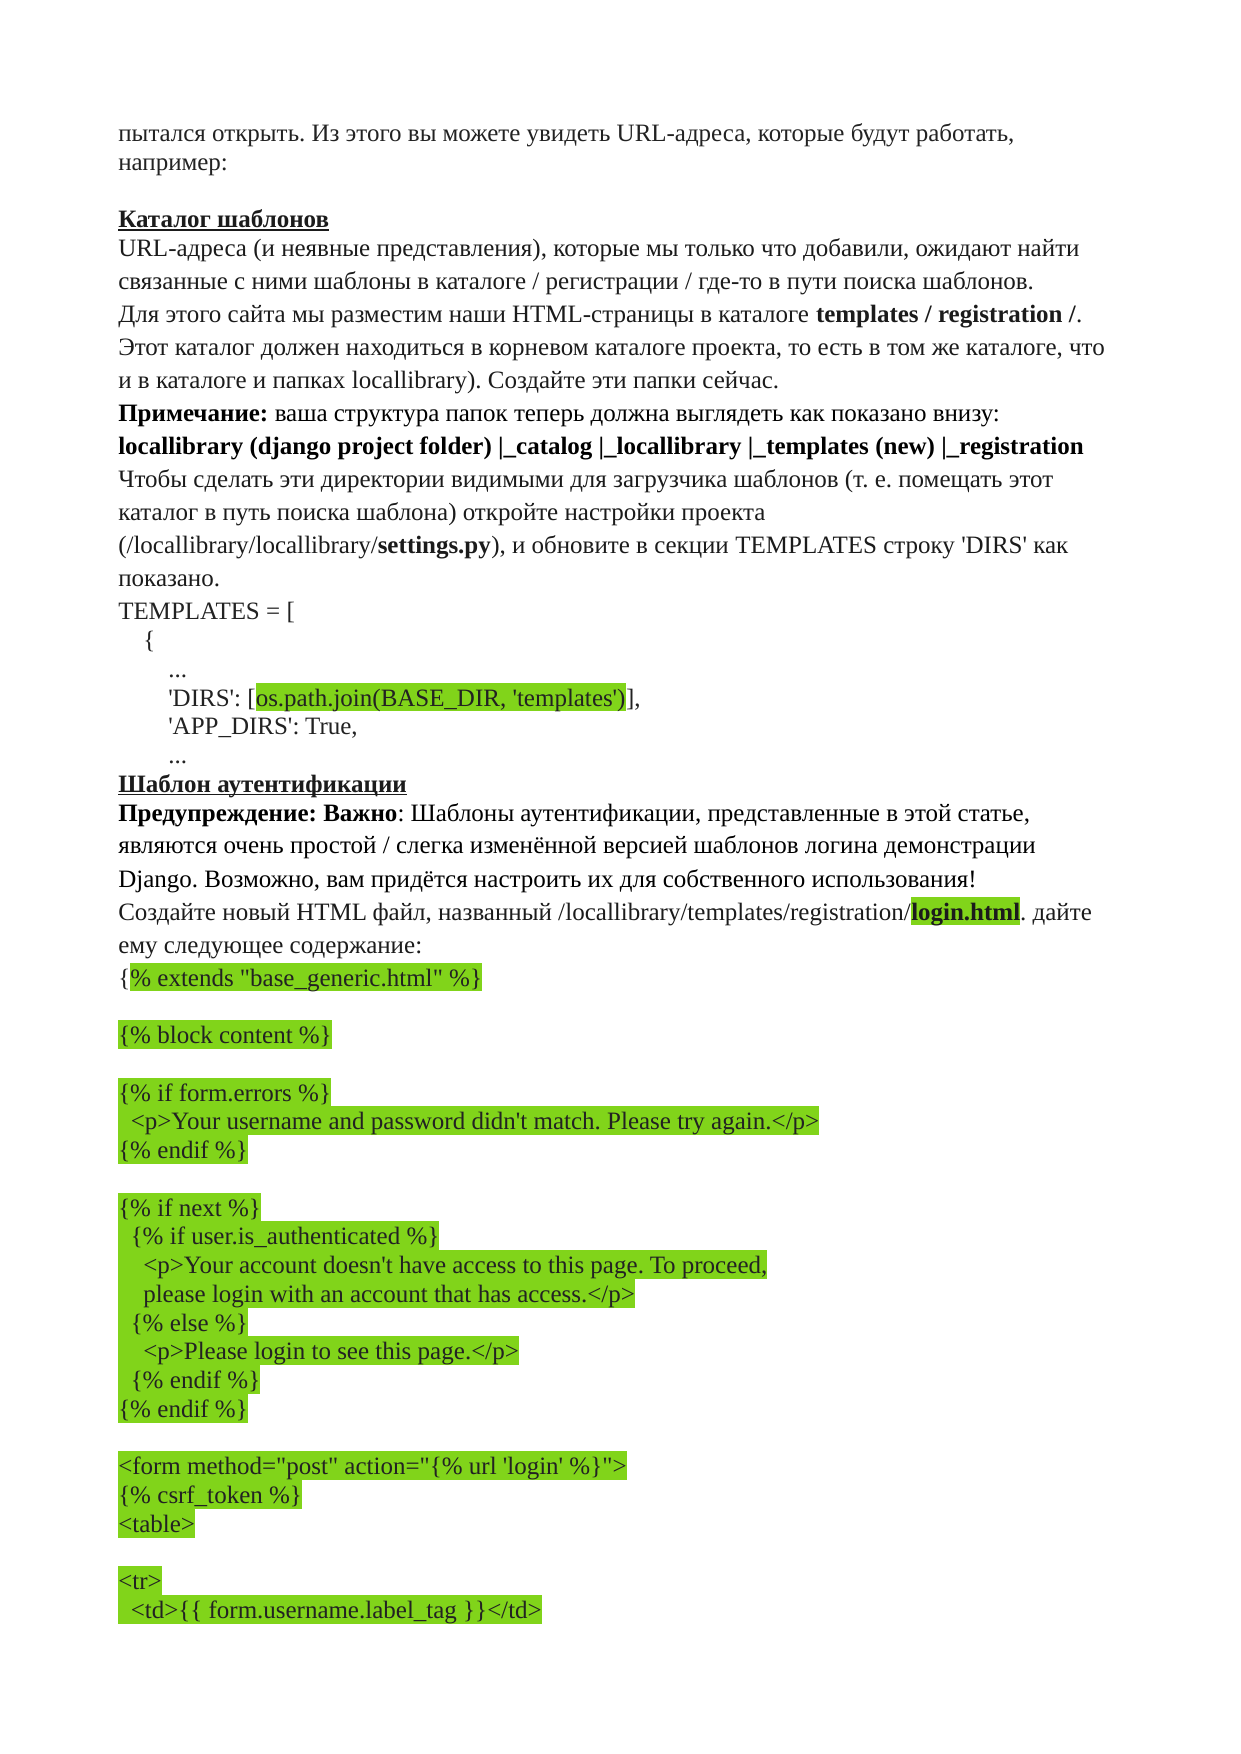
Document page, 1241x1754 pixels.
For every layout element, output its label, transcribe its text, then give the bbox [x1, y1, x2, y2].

text Чтобы сделать эти директории видимыми для загрузчика шаблонов (т. е. помещать этот каталог в путь поиска шаблона) откройте настройки проекта (/locallibrary/locallibrary/settings.py), и обновите в секции TEMPLATES строку 'DIRS' как показано. [118, 464, 1122, 592]
text {% csrf_token %} [118, 1480, 1122, 1509]
text пытался открыть. Из этого вы можете увидеть URL-адреса, которые будут работать, например: [118, 118, 1122, 176]
subtitle Каталог шаблонов [118, 204, 1122, 233]
text {% extends "base_generic.html" %} [118, 963, 1122, 991]
text { [118, 625, 1122, 654]
text {% if user.is_authenticated %} [118, 1221, 1122, 1250]
text <p>Your account doesn't have access to this page. To proceed, [118, 1250, 1122, 1279]
text 'APP_DIRS': True, [118, 711, 1122, 740]
text <table> [118, 1509, 1122, 1538]
text {% else %} [118, 1308, 1122, 1336]
text Предупреждение: Важно: Шаблоны аутентификации, представленные в этой статье, являются очень простой / слегка изменённой версией шаблонов логина демонстрации Django. Возможно, вам придётся настроить их для собственного использования! [118, 798, 1122, 892]
text <form method="post" action="{% url 'login' %}"> [118, 1451, 1122, 1480]
text <tr> [118, 1566, 1122, 1595]
text {% if next %} [118, 1193, 1122, 1221]
text <p>Please login to see this page.</p> [118, 1336, 1122, 1365]
text <td>{{ form.username.label_tag }}</td> [118, 1595, 1122, 1624]
text ... [118, 654, 1122, 683]
text Создайте новый HTML файл, названный /locallibrary/templates/registration/login.html. дайте ему следующее содержание: [118, 897, 1122, 958]
text 'DIRS': [os.path.join(BASE_DIR, 'templates')], [118, 683, 1122, 711]
text Примечание: ваша структура папок теперь должна выглядеть как показано внизу: locallibrary (django project folder) |_catalog |_locallibrary |_templates (new) |_registration [118, 398, 1122, 460]
subtitle Шаблон аутентификации [118, 769, 1122, 798]
text {% endif %} [118, 1365, 1122, 1394]
text {% block content %} [118, 1020, 1122, 1049]
text TEMPLATES = [ [118, 596, 1122, 625]
text ... [118, 740, 1122, 769]
text please login with an account that has access.</p> [118, 1279, 1122, 1308]
text <p>Your username and password didn't match. Please try again.</p> [118, 1106, 1122, 1135]
text {% endif %} [118, 1135, 1122, 1164]
text URL-адреса (и неявные представления), которые мы только что добавили, ожидают найти связанные с ними шаблоны в каталоге / регистрации / где-то в пути поиска шаблонов. [118, 233, 1122, 295]
text {% if form.errors %} [118, 1078, 1122, 1106]
text Для этого сайта мы разместим наши HTML-страницы в каталоге templates / registration /. Этот каталог должен находиться в корневом каталоге проекта, то есть в том же каталоге, что и в каталоге и папках locallibrary). Создайте эти папки сейчас. [118, 299, 1122, 394]
text {% endif %} [118, 1394, 1122, 1423]
